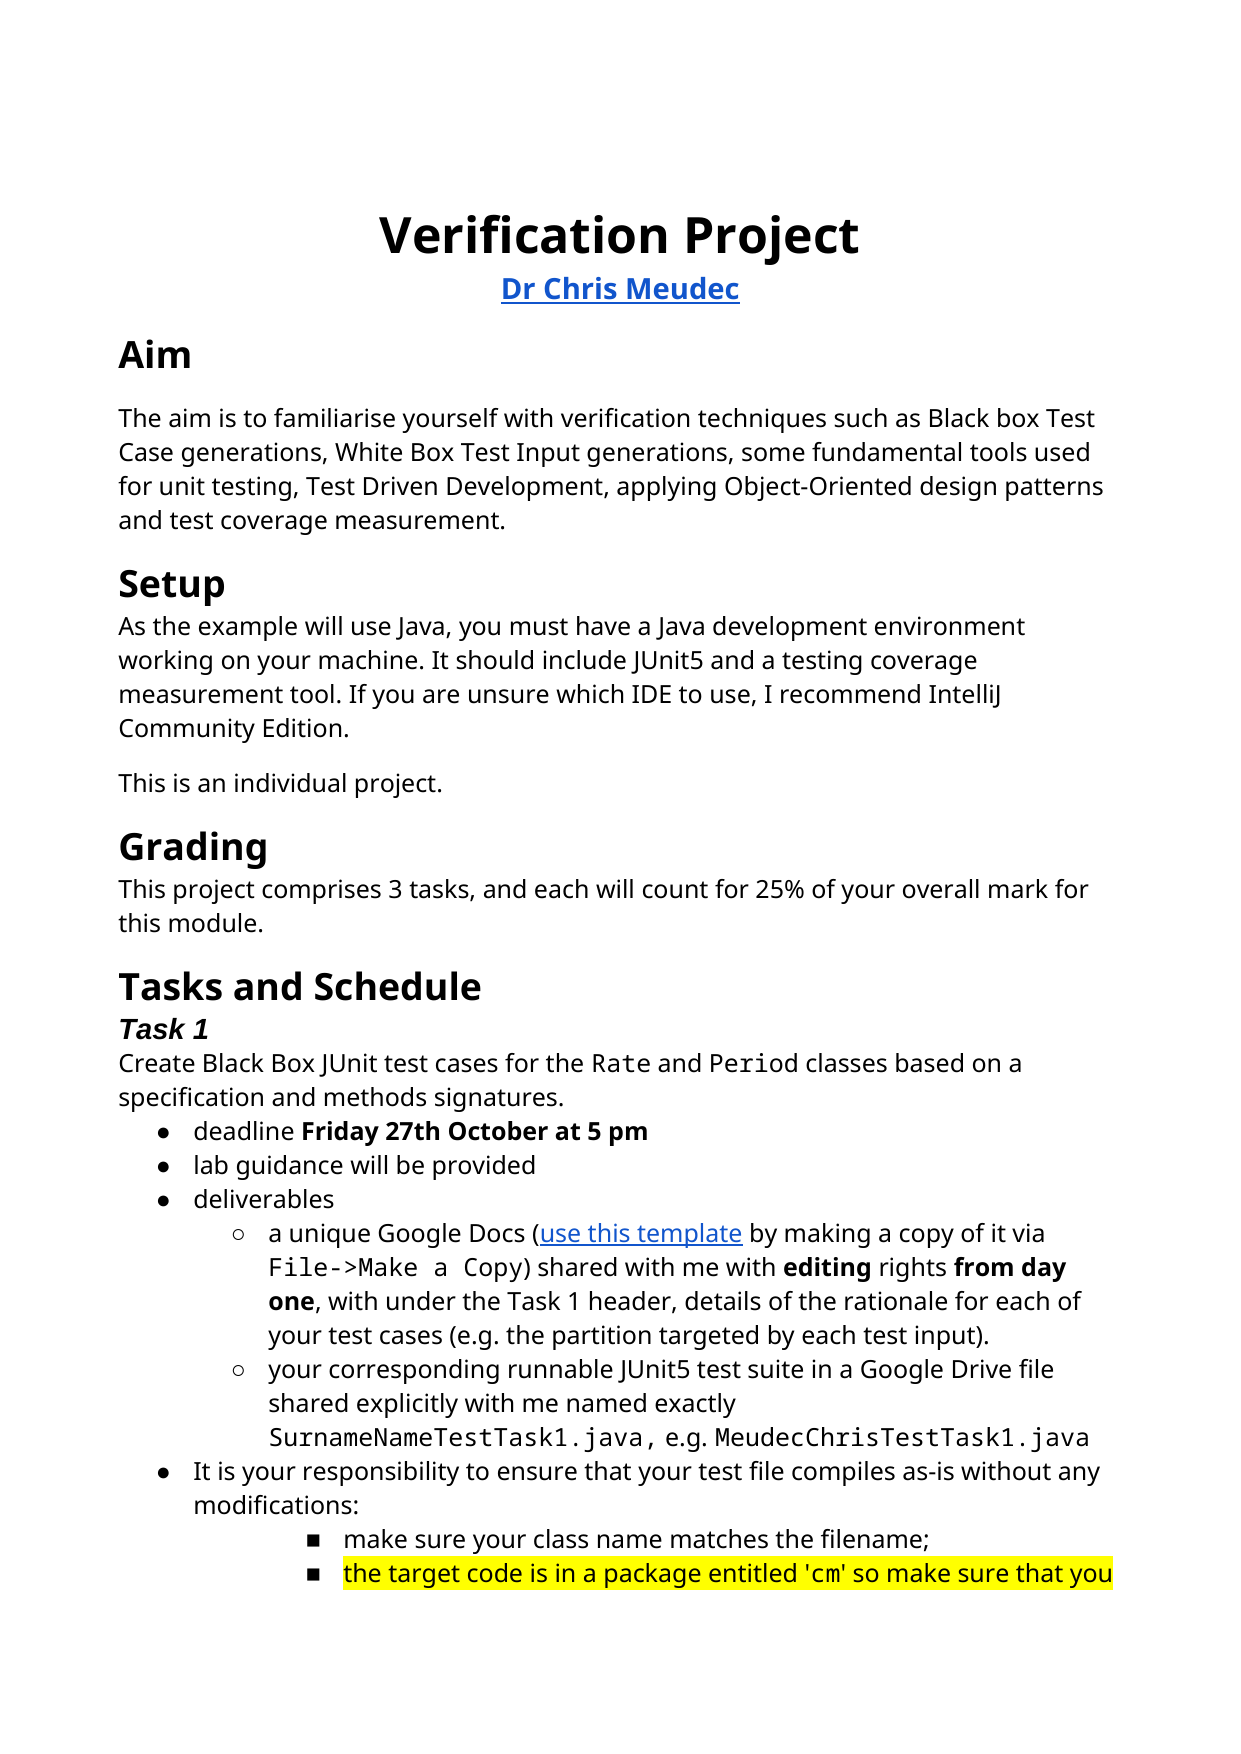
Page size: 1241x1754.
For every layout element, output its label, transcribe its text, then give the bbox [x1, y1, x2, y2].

subtitle Grading [118, 821, 1122, 872]
list your corresponding runnable JUnit5 test suite in a Google Drive file shared explicitly with me named exactly SurnameNameTestTask1.java, e.g. MeudecChrisTestTask1.java [231, 1352, 1122, 1454]
subtitle Setup [118, 558, 1122, 609]
text This project comprises 3 tasks, and each will count for 25% of your overall mark for this module. [118, 872, 1122, 940]
list make sure your class name matches the filename; [306, 1522, 1122, 1556]
title Dr Chris Meudec [118, 268, 1122, 308]
text Create Black Box JUnit test cases for the Rate and Period classes based on a specification and methods signatures. [118, 1045, 1122, 1113]
text The aim is to familiarise yourself with verification techniques such as Black box Test Case generations, White Box Test Input generations, some fundamental tools used for unit testing, Test Driven Development, applying Object-Oriented design patterns and test coverage measurement. [118, 401, 1122, 537]
title Verification Project [118, 200, 1122, 268]
list deadline Friday 27th October at 5 pm [156, 1113, 1122, 1147]
list deliverables [156, 1181, 1122, 1216]
subtitle Task 1 [118, 1012, 1122, 1045]
text This is an individual project. [118, 766, 1122, 800]
text As the example will use Java, you must have a Java development environment working on your machine. It should include JUnit5 and a testing coverage measurement tool. If you are unsure which IDE to use, I recommend IntelliJ Community Edition. [118, 609, 1122, 745]
list lab guidance will be provided [156, 1147, 1122, 1181]
list a unique Google Docs (use this template by making a copy of it via File->Make a Copy) shared with me with editing rights from day one, with under the Task 1 header, details of the rationale for each of your test cases (e.g. the partition targeted by each test input). [231, 1216, 1122, 1352]
list the target code is in a package entitled 'cm' so make sure that you [306, 1556, 1122, 1590]
subtitle Aim [118, 329, 1122, 380]
list It is your responsibility to ensure that your test file compiles as-is without any modifications: [156, 1454, 1122, 1522]
subtitle Tasks and Schedule [118, 961, 1122, 1012]
